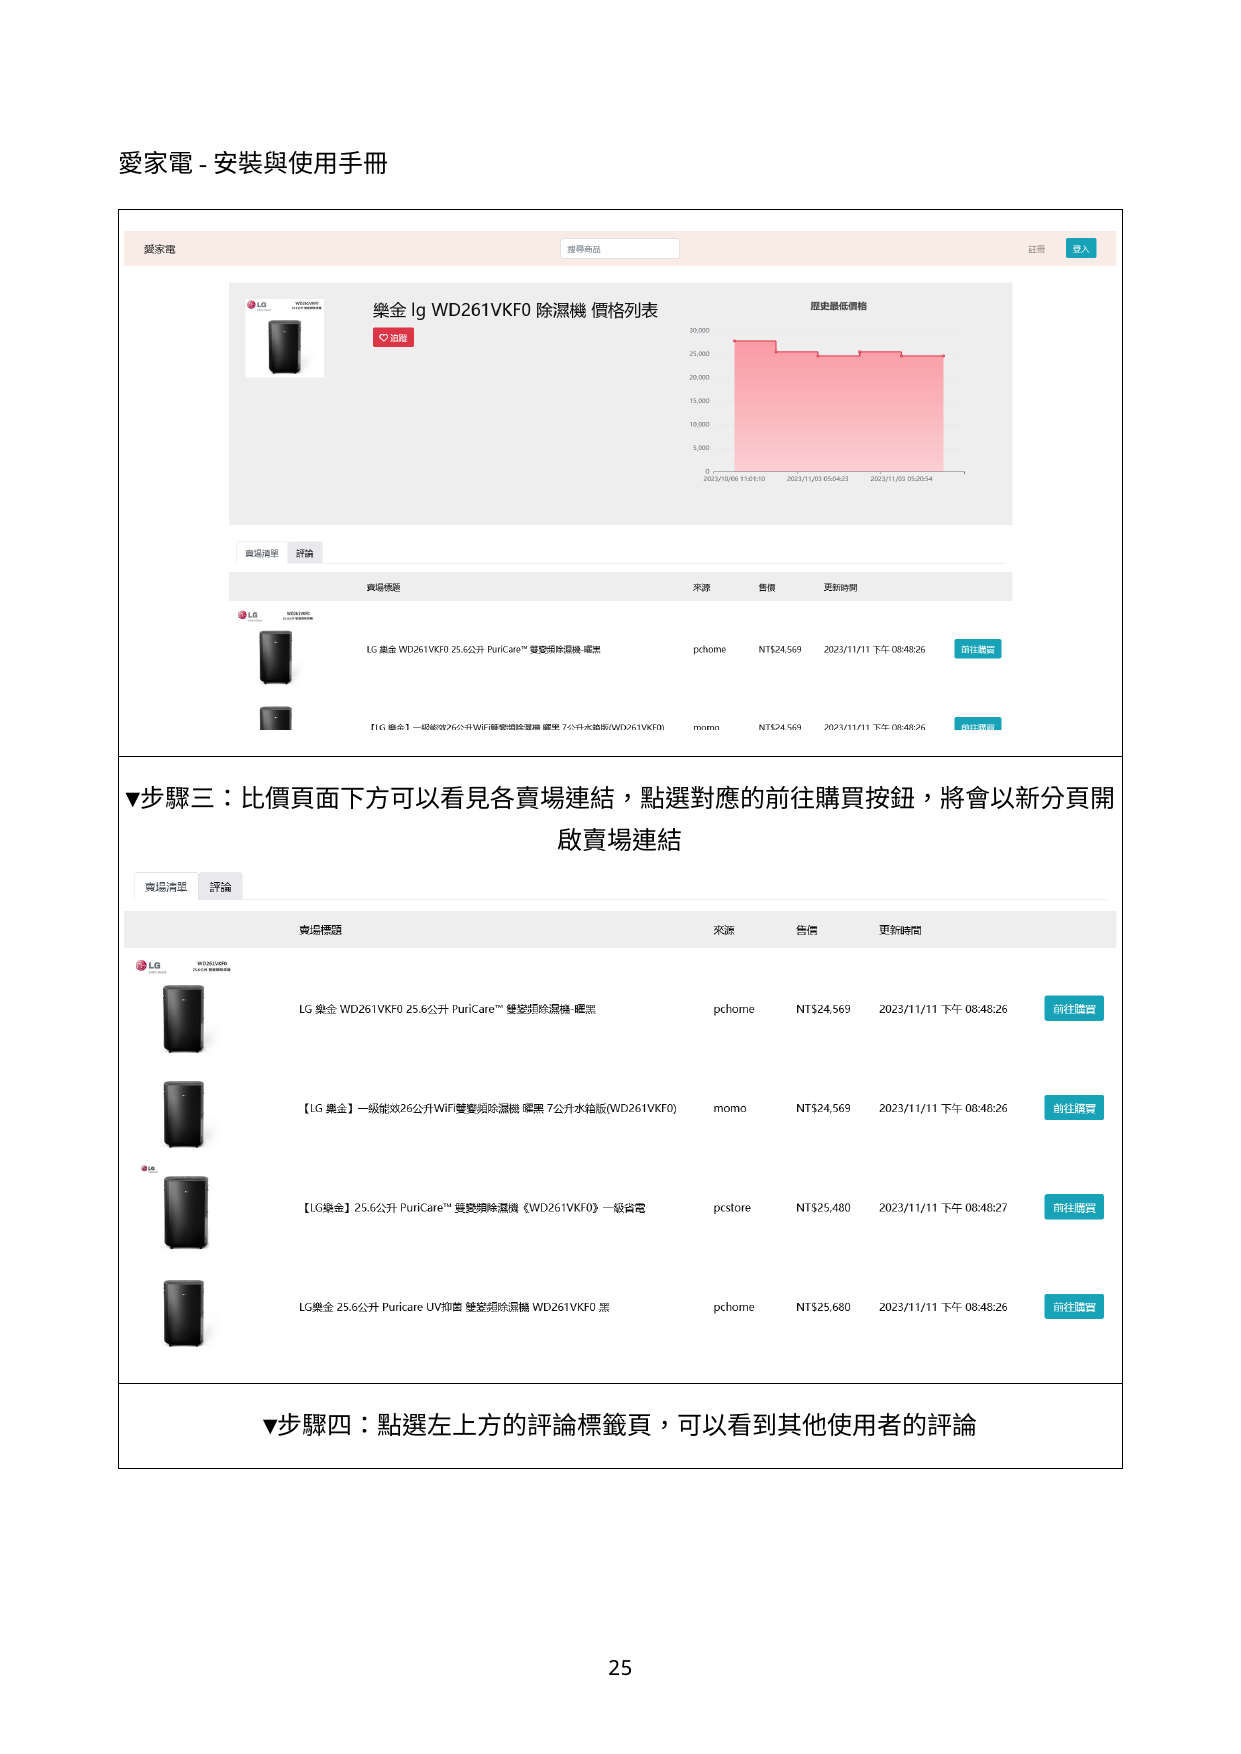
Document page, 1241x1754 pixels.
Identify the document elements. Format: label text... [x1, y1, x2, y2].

picture [123, 231, 1117, 730]
picture [123, 862, 1117, 1357]
table_cell ▼步驟四：點選左上方的評論標籤頁，可以看到其他使用者的評論 [119, 1384, 1122, 1468]
table_cell [119, 210, 1122, 756]
table_cell ▼步驟三：比價頁面下方可以看見各賣場連結，點選對應的前往購買按鈕，將會以新分頁開啟賣場連結 [119, 757, 1122, 1383]
